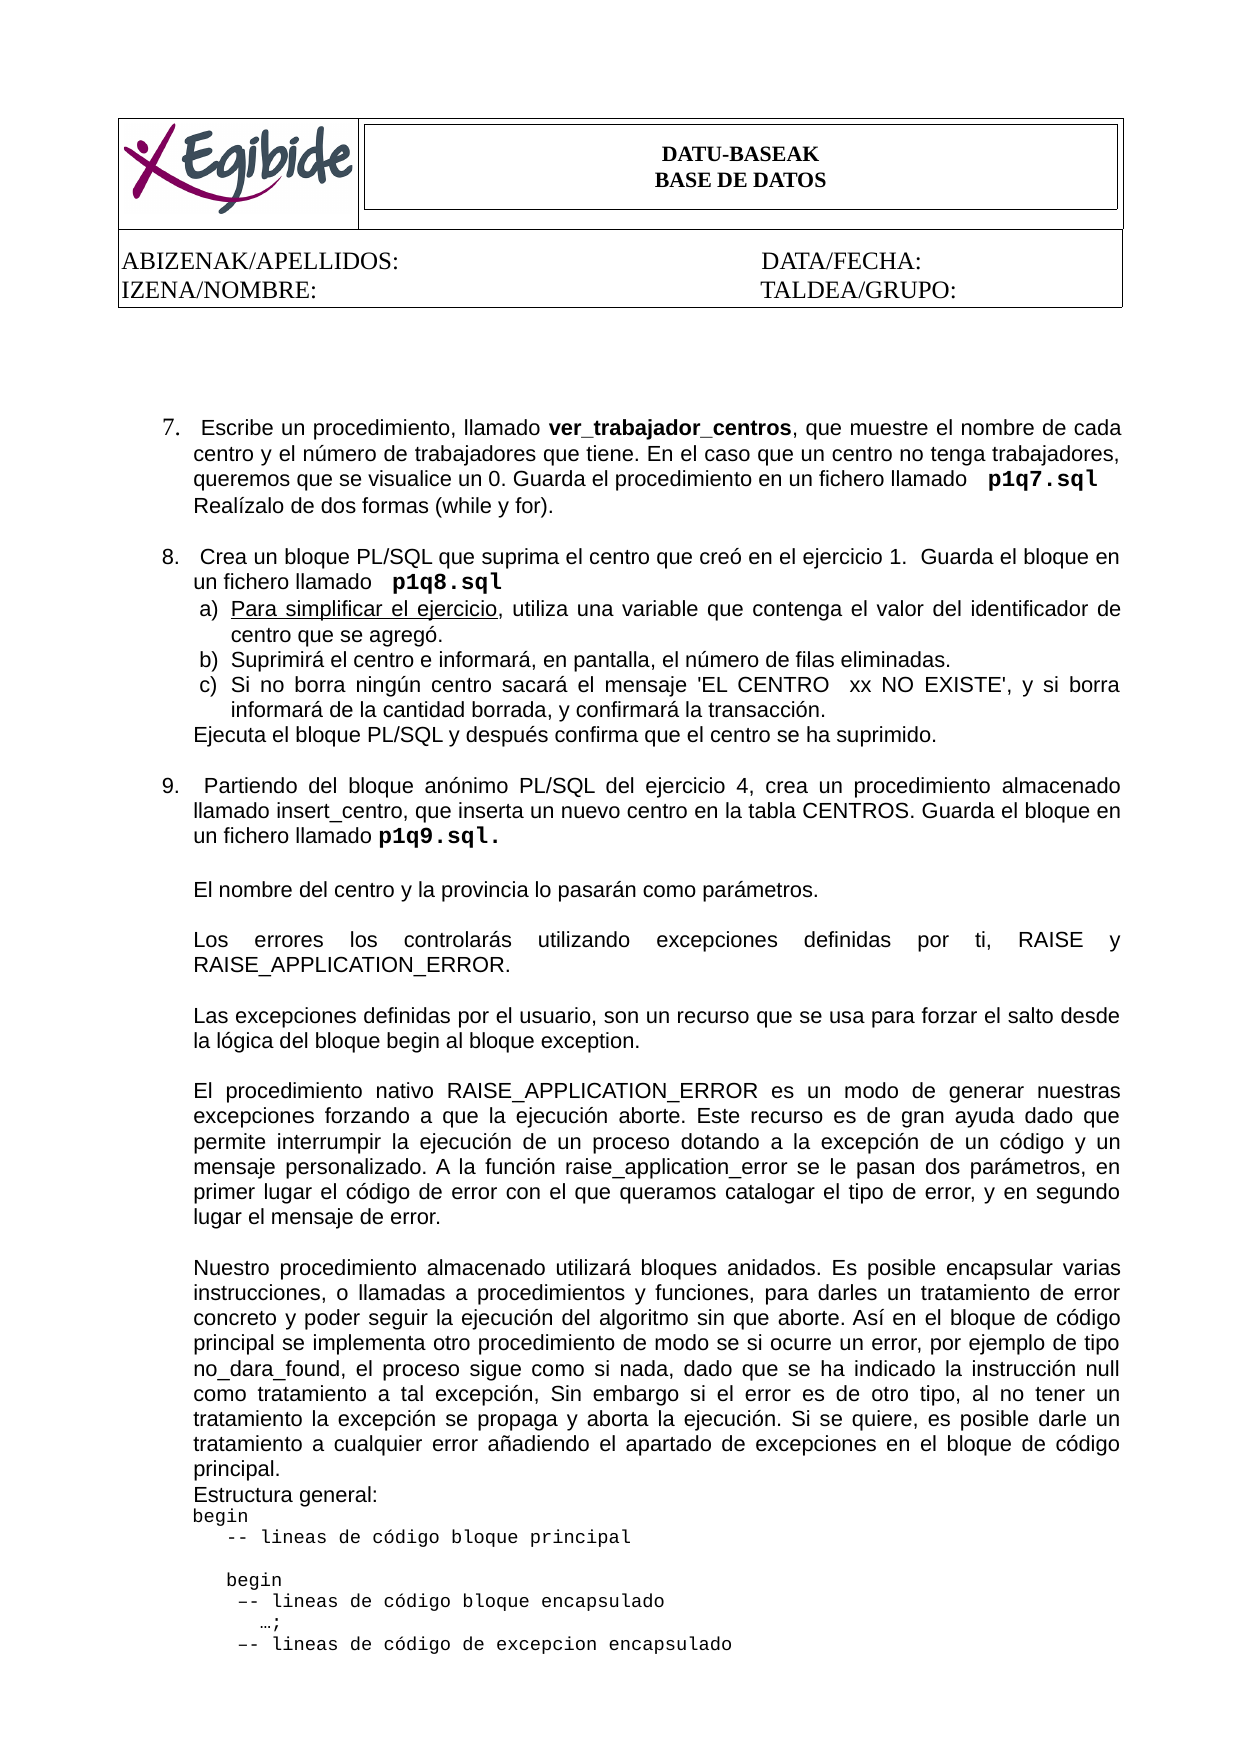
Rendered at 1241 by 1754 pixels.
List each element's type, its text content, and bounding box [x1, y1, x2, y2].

list Si no borra ningún centro sacará el mensaje 'EL CENTRO xx NO EXISTE', y si borra informará de la cantidad borrada, y confirmará la transacción. [193, 672, 1122, 722]
list Ejecuta el bloque PL/SQL y después confirma que el centro se ha suprimido. [156, 722, 1122, 748]
list Las excepciones definidas por el usuario, son un recurso que se usa para forzar el salto desde la lógica del bloque begin al bloque exception. [156, 1003, 1122, 1053]
list Para simplificar el ejercicio, utiliza una variable que contenga el valor del identificador de centro que se agregó. [193, 596, 1122, 647]
text -- lineas de código bloque principal [192, 1528, 1122, 1549]
list El nombre del centro y la provincia lo pasarán como parámetros. [156, 877, 1122, 902]
list Partiendo del bloque anónimo PL/SQL del ejercicio 4, crea un procedimiento almacenado llamado insert_centro, que inserta un nuevo centro en la tabla CENTROS. Guarda el bloque en un fichero llamado p1q9.sql. [156, 773, 1122, 851]
list Escribe un procedimiento, llamado ver_trabajador_centros, que muestre el nombre de cada centro y el número de trabajadores que tiene. En el caso que un centro no tenga trabajadores, queremos que se visualice un 0. Guarda el procedimiento en un fichero llamado p1q7.sql [156, 412, 1122, 493]
list Nuestro procedimiento almacenado utilizará bloques anidados. Es posible encapsular varias instrucciones, o llamadas a procedimientos y funciones, para darles un tratamiento de error concreto y poder seguir la ejecución del algoritmo sin que aborte. Así en el bloque de código principal se implementa otro procedimiento de modo se si ocurre un error, por ejemplo de tipo no_dara_found, el proceso sigue como si nada, dado que se ha indicado la instrucción null como tratamiento a tal excepción, Sin embargo si el error es de otro tipo, al no tener un tratamiento la excepción se propaga y aborta la ejecución. Si se quiere, es posible darle un tratamiento a cualquier error añadiendo el apartado de excepciones en el bloque de código principal. [156, 1255, 1122, 1482]
text –- lineas de código bloque encapsulado [192, 1592, 1122, 1613]
picture [123, 123, 353, 214]
list Los errores los controlarás utilizando excepciones definidas por ti, RAISE y RAISE_APPLICATION_ERROR. [156, 927, 1122, 977]
list Crea un bloque PL/SQL que suprima el centro que creó en el ejercicio 1. Guarda el bloque en un fichero llamado p1q8.sql [156, 544, 1122, 596]
list Estructura general: [156, 1482, 1122, 1507]
list El procedimiento nativo RAISE_APPLICATION_ERROR es un modo de generar nuestras excepciones forzando a que la ejecución aborte. Este recurso es de gran ayuda dado que permite interrumpir la ejecución de un proceso dotando a la excepción de un código y un mensaje personalizado. A la función raise_application_error se le pasan dos parámetros, en primer lugar el código de error con el que queramos catalogar el tipo de error, y en segundo lugar el mensaje de error. [156, 1078, 1122, 1229]
text …; [192, 1613, 1122, 1634]
text begin [192, 1507, 1122, 1528]
text begin [192, 1571, 1122, 1592]
list Realízalo de dos formas (while y for). [156, 493, 1122, 518]
list Suprimirá el centro e informará, en pantalla, el número de filas eliminadas. [193, 647, 1122, 672]
text –- lineas de código de excepcion encapsulado [192, 1634, 1122, 1656]
